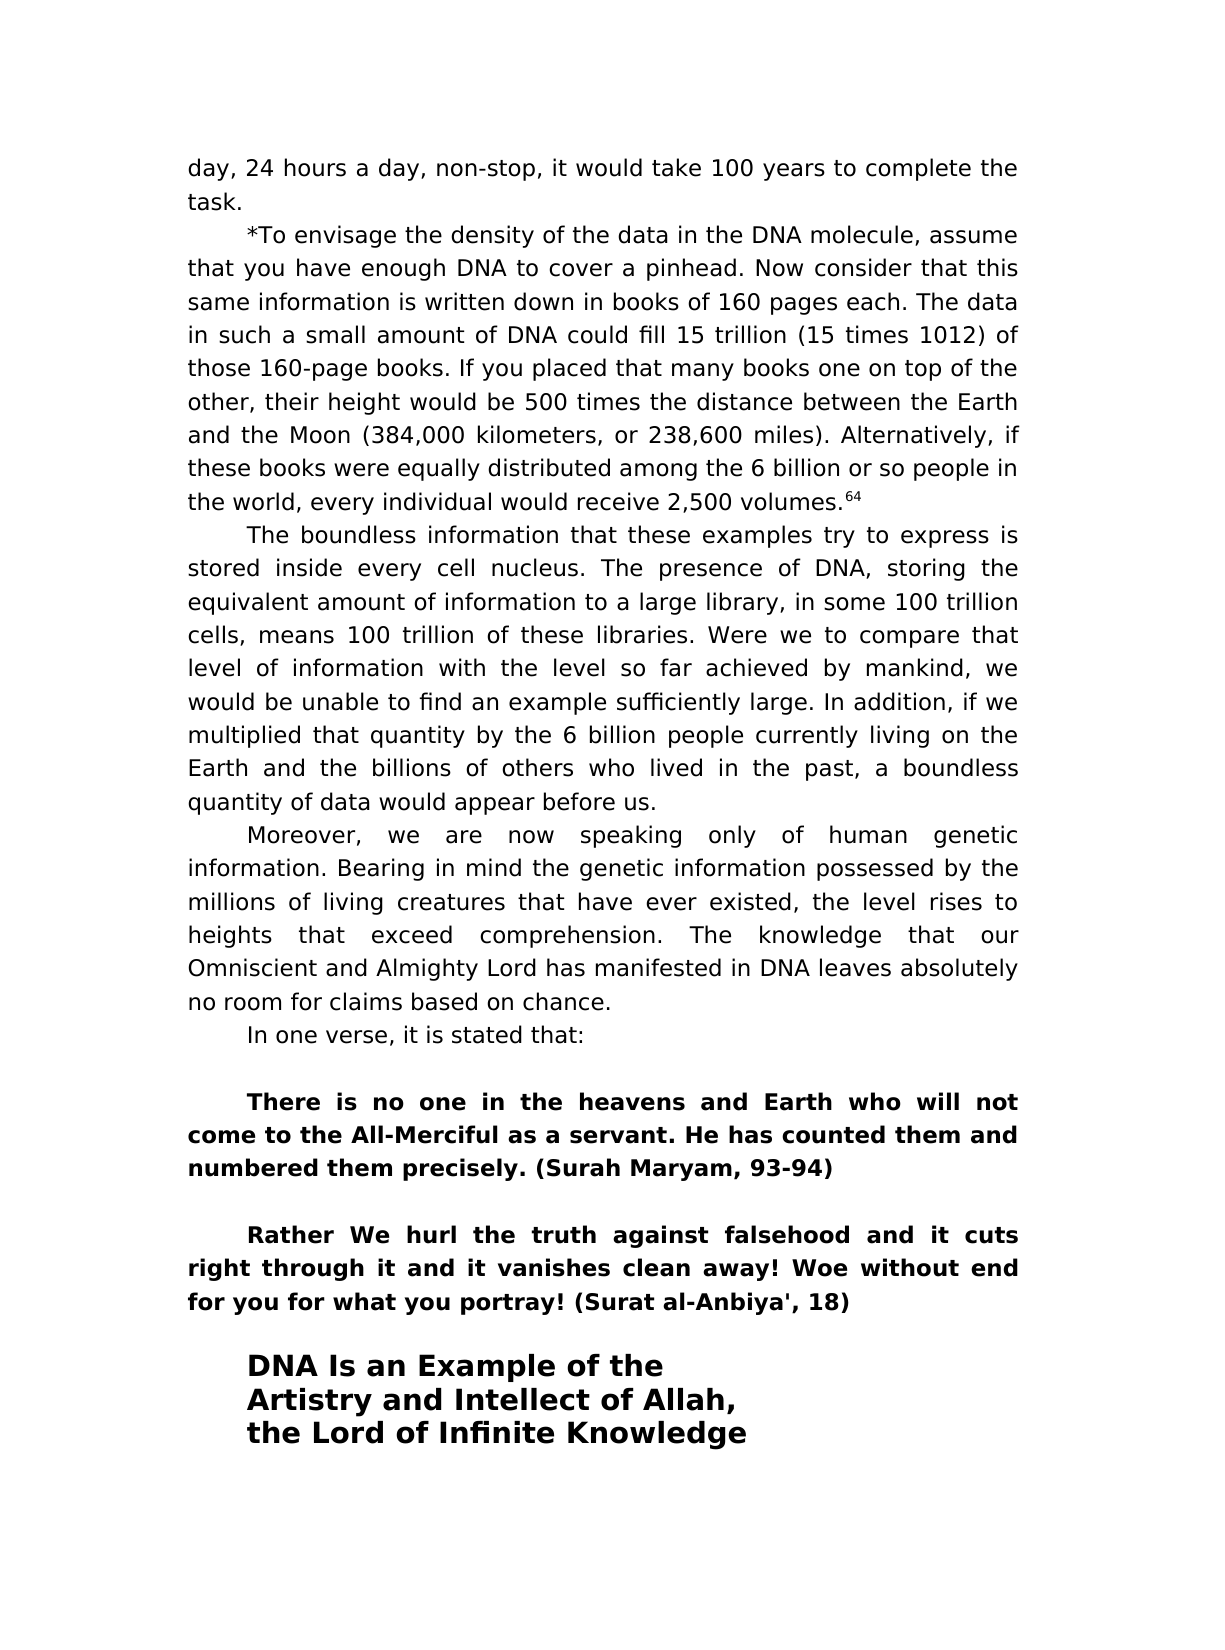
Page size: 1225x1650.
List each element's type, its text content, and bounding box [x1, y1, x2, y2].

text Rather We hurl the truth against falsehood and it cuts right through it and it vanishes clean away! Woe without end for you for what you portray! (Surat al-Anbiya', 18) [187, 1217, 1020, 1317]
text Artistry and Intellect of Allah, [187, 1383, 1020, 1417]
text The boundless information that these examples try to express is stored inside every cell nucleus. The presence of DNA, storing the equivalent amount of information to a large library, in some 100 trillion cells, means 100 trillion of these libraries. Were we to compare that level of information with the level so far achieved by mankind, we would be unable to find an example sufficiently large. In addition, if we multiplied that quantity by the 6 billion people currently living on the Earth and the billions of others who lived in the past, a boundless quantity of data would appear before us. [187, 517, 1020, 817]
text In one verse, it is stated that: [187, 1017, 1020, 1050]
text day, 24 hours a day, non-stop, it would take 100 years to complete the task. [187, 150, 1020, 217]
text There is no one in the heavens and Earth who will not come to the All-Merciful as a servant. He has counted them and numbered them precisely. (Surah Maryam, 93-94) [187, 1083, 1020, 1183]
text DNA Is an Example of the [187, 1350, 1020, 1383]
text Moreover, we are now speaking only of human genetic information. Bearing in mind the genetic information possessed by the millions of living creatures that have ever existed, the level rises to heights that exceed comprehension. The knowledge that our Omniscient and Almighty Lord has manifested in DNA leaves absolutely no room for claims based on chance. [187, 817, 1020, 1017]
text the Lord of Infinite Knowledge [187, 1417, 1020, 1450]
text *To envisage the density of the data in the DNA molecule, assume that you have enough DNA to cover a pinhead. Now consider that this same information is written down in books of 160 pages each. The data in such a small amount of DNA could fill 15 trillion (15 times 1012) of those 160-page books. If you placed that many books one on top of the other, their height would be 500 times the distance between the Earth and the Moon (384,000 kilometers, or 238,600 miles). Alternatively, if these books were equally distributed among the 6 billion or so people in the world, every individual would receive 2,500 volumes.64 [187, 217, 1020, 517]
